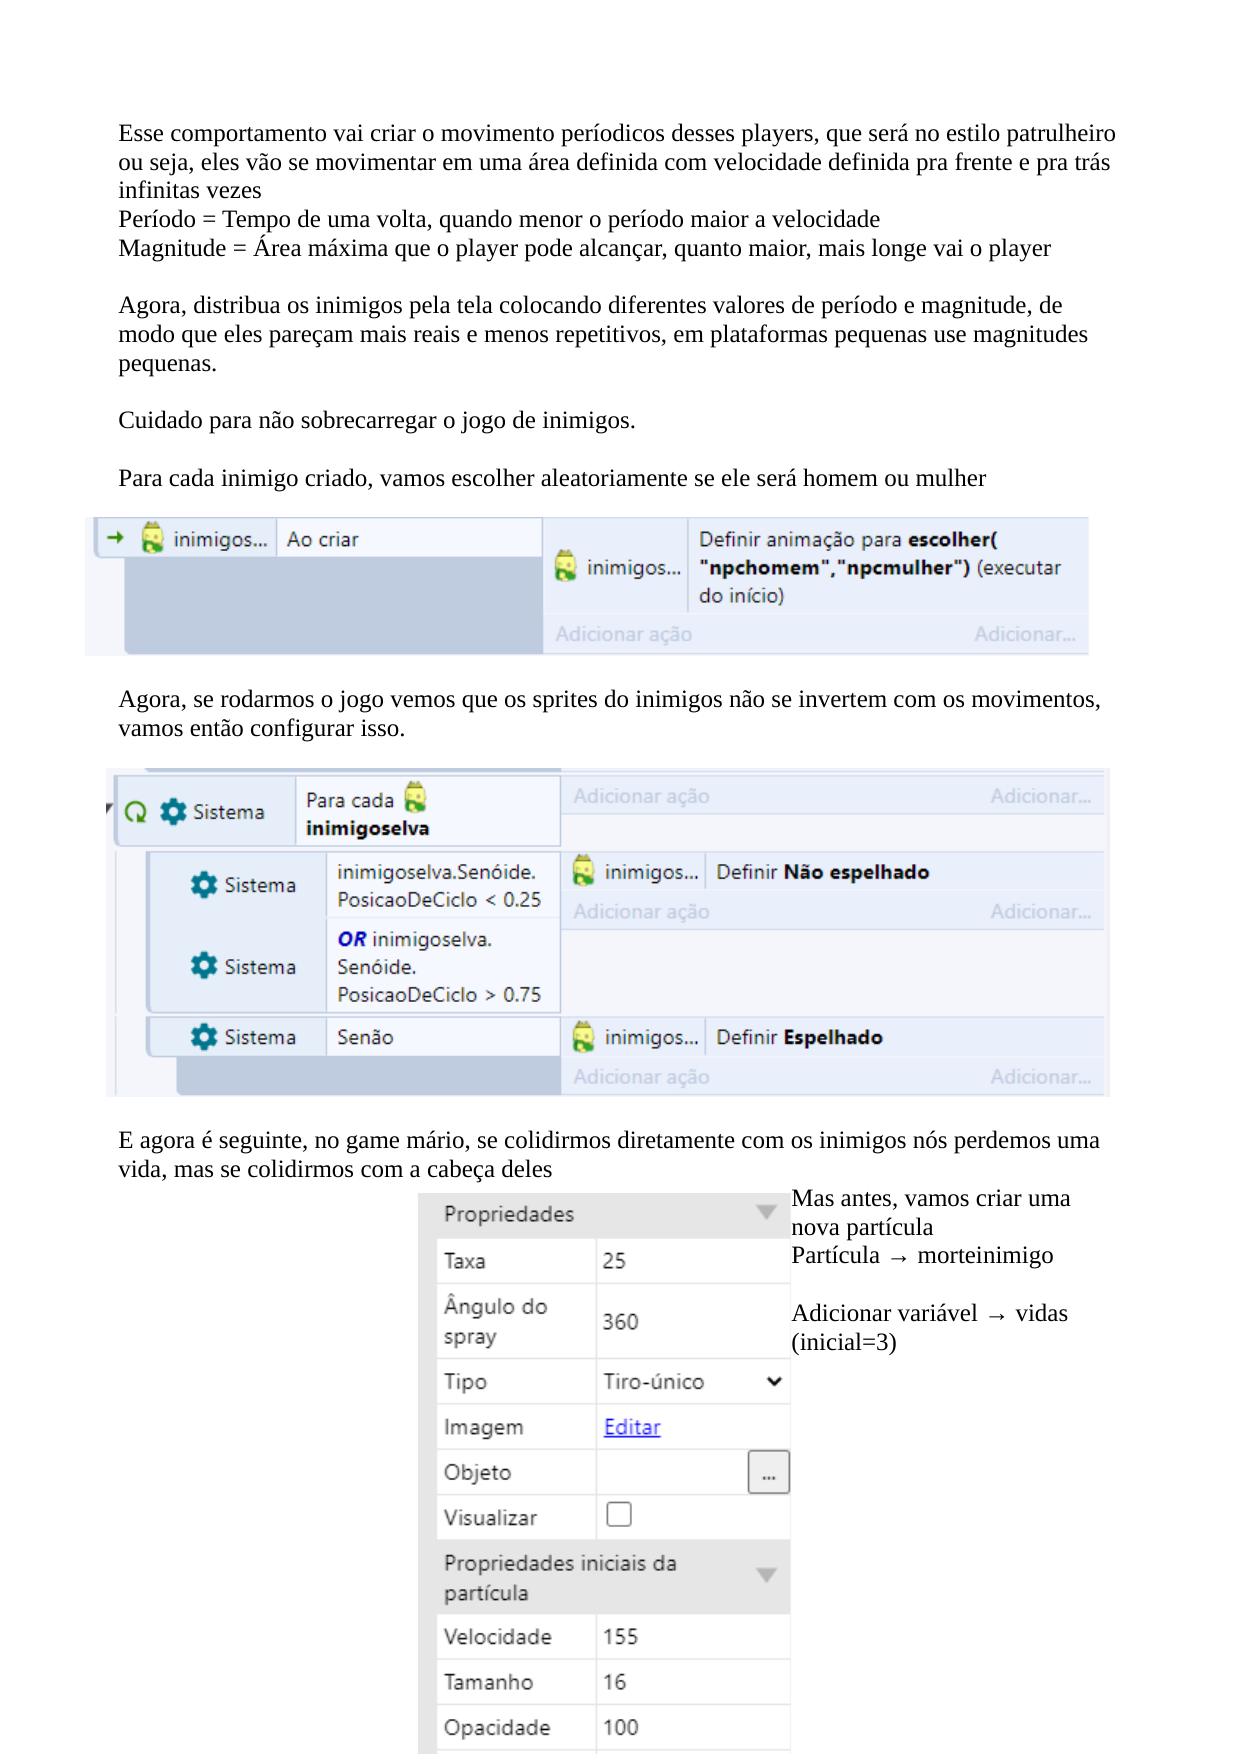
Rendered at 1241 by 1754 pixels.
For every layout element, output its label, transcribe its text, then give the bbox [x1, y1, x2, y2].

text Para cada inimigo criado, vamos escolher aleatoriamente se ele será homem ou mulher [118, 463, 1122, 492]
text Partícula → morteinimigo [792, 1241, 1122, 1269]
text Cuidado para não sobrecarregar o jogo de inimigos. [118, 406, 1122, 434]
text Período = Tempo de uma volta, quando menor o período maior a velocidade [118, 204, 1122, 233]
picture [85, 517, 1090, 656]
text Magnitude = Área máxima que o player pode alcançar, quanto maior, mais longe vai o player [118, 233, 1122, 262]
text Esse comportamento vai criar o movimento períodicos desses players, que será no estilo patrulheiro ou seja, eles vão se movimentar em uma área definida com velocidade definida pra frente e pra trás infinitas vezes [118, 118, 1122, 204]
text E agora é seguinte, no game mário, se colidirmos diretamente com os inimigos nós perdemos uma vida, mas se colidirmos com a cabeça deles [118, 1126, 1122, 1183]
picture [106, 768, 1110, 1097]
text vamos então configurar isso. [118, 713, 1122, 742]
text [118, 1241, 417, 1269]
text Adicionar variável → vidas (inicial=3) [792, 1298, 1122, 1384]
text [118, 1298, 417, 1384]
picture [417, 1193, 792, 1754]
text Agora, se rodarmos o jogo vemos que os sprites do inimigos não se invertem com os movimentos, [118, 684, 1122, 713]
text Mas antes, vamos criar uma nova partícula [118, 1183, 1122, 1241]
text Agora, distribua os inimigos pela tela colocando diferentes valores de período e magnitude, de modo que eles pareçam mais reais e menos repetitivos, em plataformas pequenas use magnitudes pequenas. [118, 291, 1122, 377]
